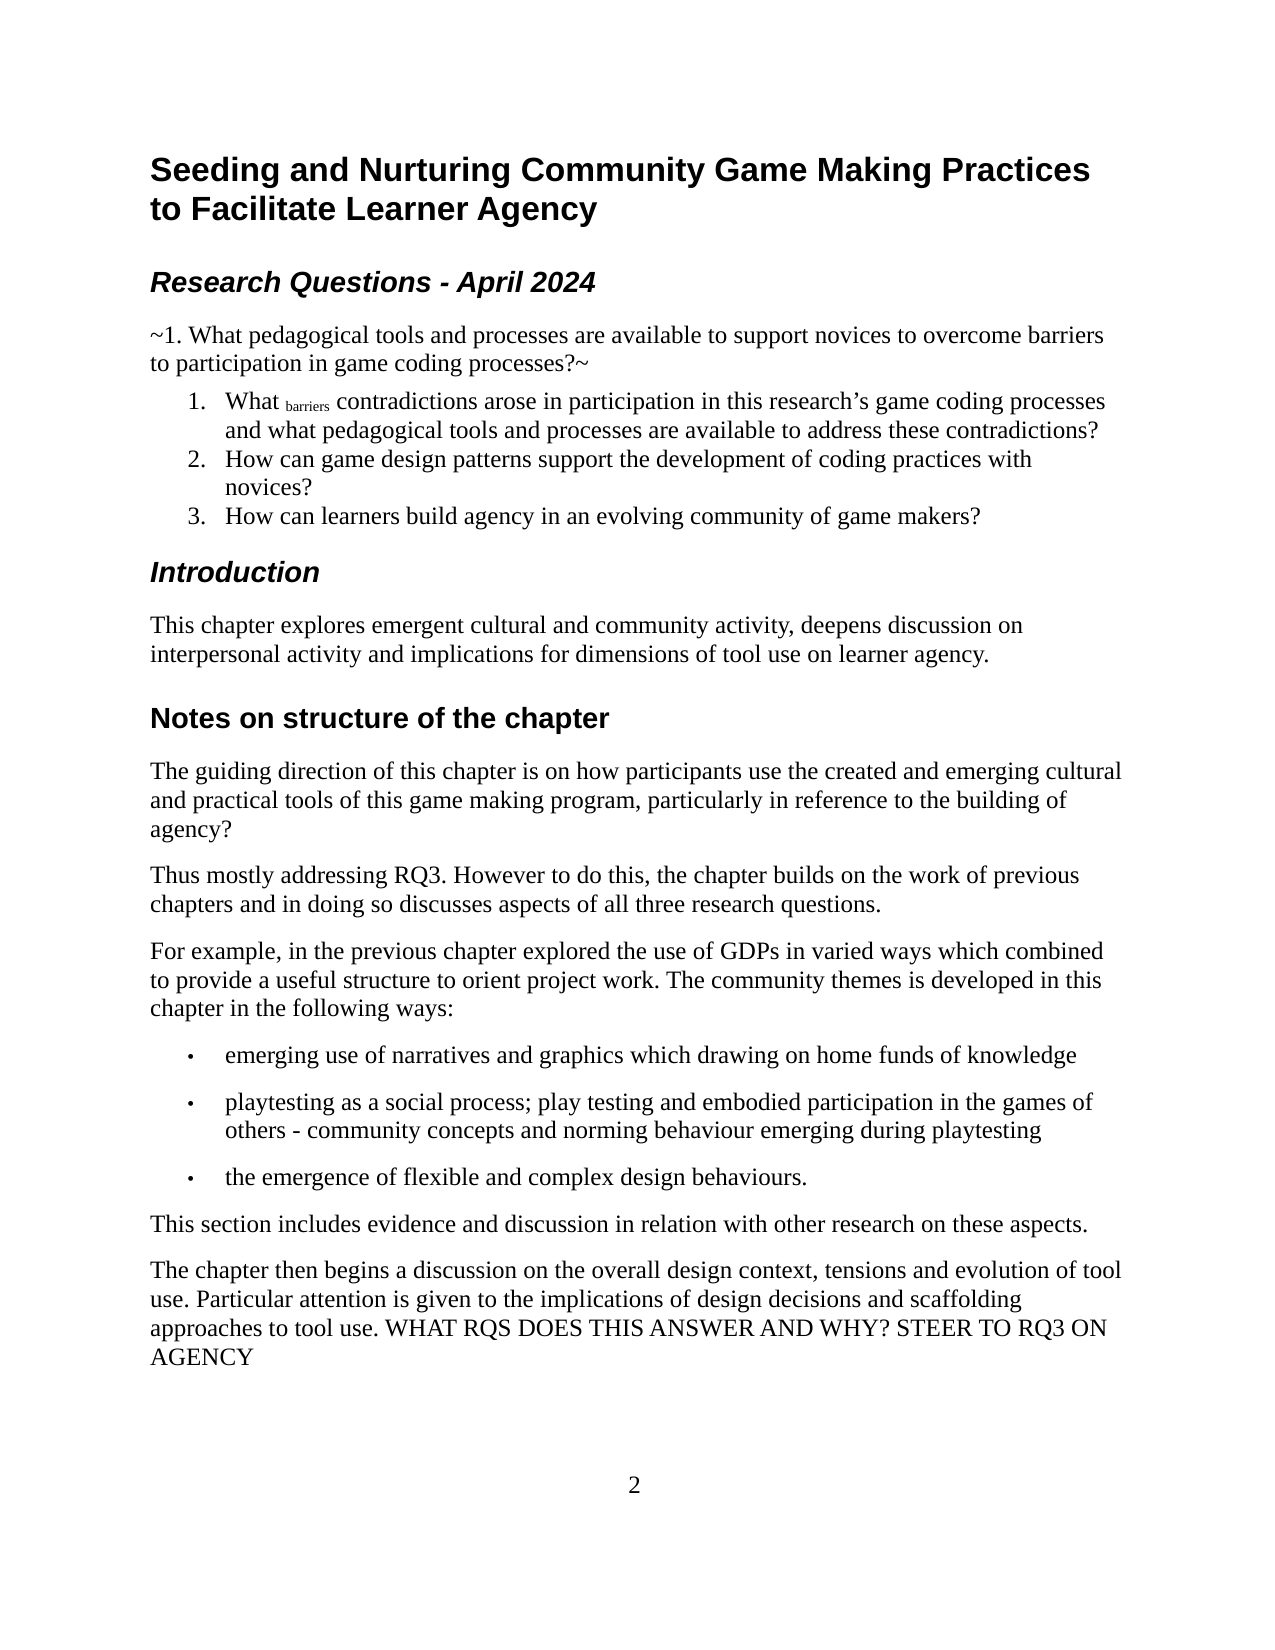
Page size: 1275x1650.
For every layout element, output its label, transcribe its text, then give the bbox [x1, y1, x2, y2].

list emerging use of narratives and graphics which drawing on home funds of knowledge [187, 1040, 1125, 1069]
subtitle Introduction [150, 555, 1125, 588]
text This chapter explores emergent cultural and community activity, deepens discussion on interpersonal activity and implications for dimensions of tool use on learner agency. [150, 610, 1125, 667]
list How can learners build agency in an evolving community of game makers? [187, 501, 1125, 530]
text ~1. What pedagogical tools and processes are available to support novices to overcome barriers to participation in game coding processes?~ [150, 320, 1125, 377]
list the emergence of flexible and complex design behaviours. [187, 1162, 1125, 1191]
list What barriers contradictions arose in participation in this research’s game coding processes and what pedagogical tools and processes are available to address these contradictions? [187, 386, 1125, 444]
text For example, in the previous chapter explored the use of GDPs in varied ways which combined to provide a useful structure to orient project work. The community themes is developed in this chapter in the following ways: [150, 936, 1125, 1022]
text Thus mostly addressing RQ3. However to do this, the chapter builds on the work of previous chapters and in doing so discusses aspects of all three research questions. [150, 861, 1125, 918]
text The chapter then begins a discussion on the overall design context, tensions and evolution of tool use. Particular attention is given to the implications of design decisions and scaffolding approaches to tool use. WHAT RQS DOES THIS ANSWER AND WHY? STEER TO RQ3 ON AGENCY [150, 1256, 1125, 1371]
list How can game design patterns support the development of coding practices with novices? [187, 444, 1125, 501]
subtitle Seeding and Nurturing Community Game Making Practices to Facilitate Learner Agency [150, 150, 1125, 227]
subtitle Notes on structure of the chapter [150, 701, 1125, 735]
text This section includes evidence and discussion in relation with other research on these aspects. [150, 1209, 1125, 1238]
text The guiding direction of this chapter is on how participants use the created and emerging cultural and practical tools of this game making program, particularly in reference to the building of agency? [150, 756, 1125, 843]
subtitle Research Questions - April 2024 [150, 265, 1125, 298]
list playtesting as a social process; play testing and embodied participation in the games of others - community concepts and norming behaviour emerging during playtesting [187, 1087, 1125, 1144]
